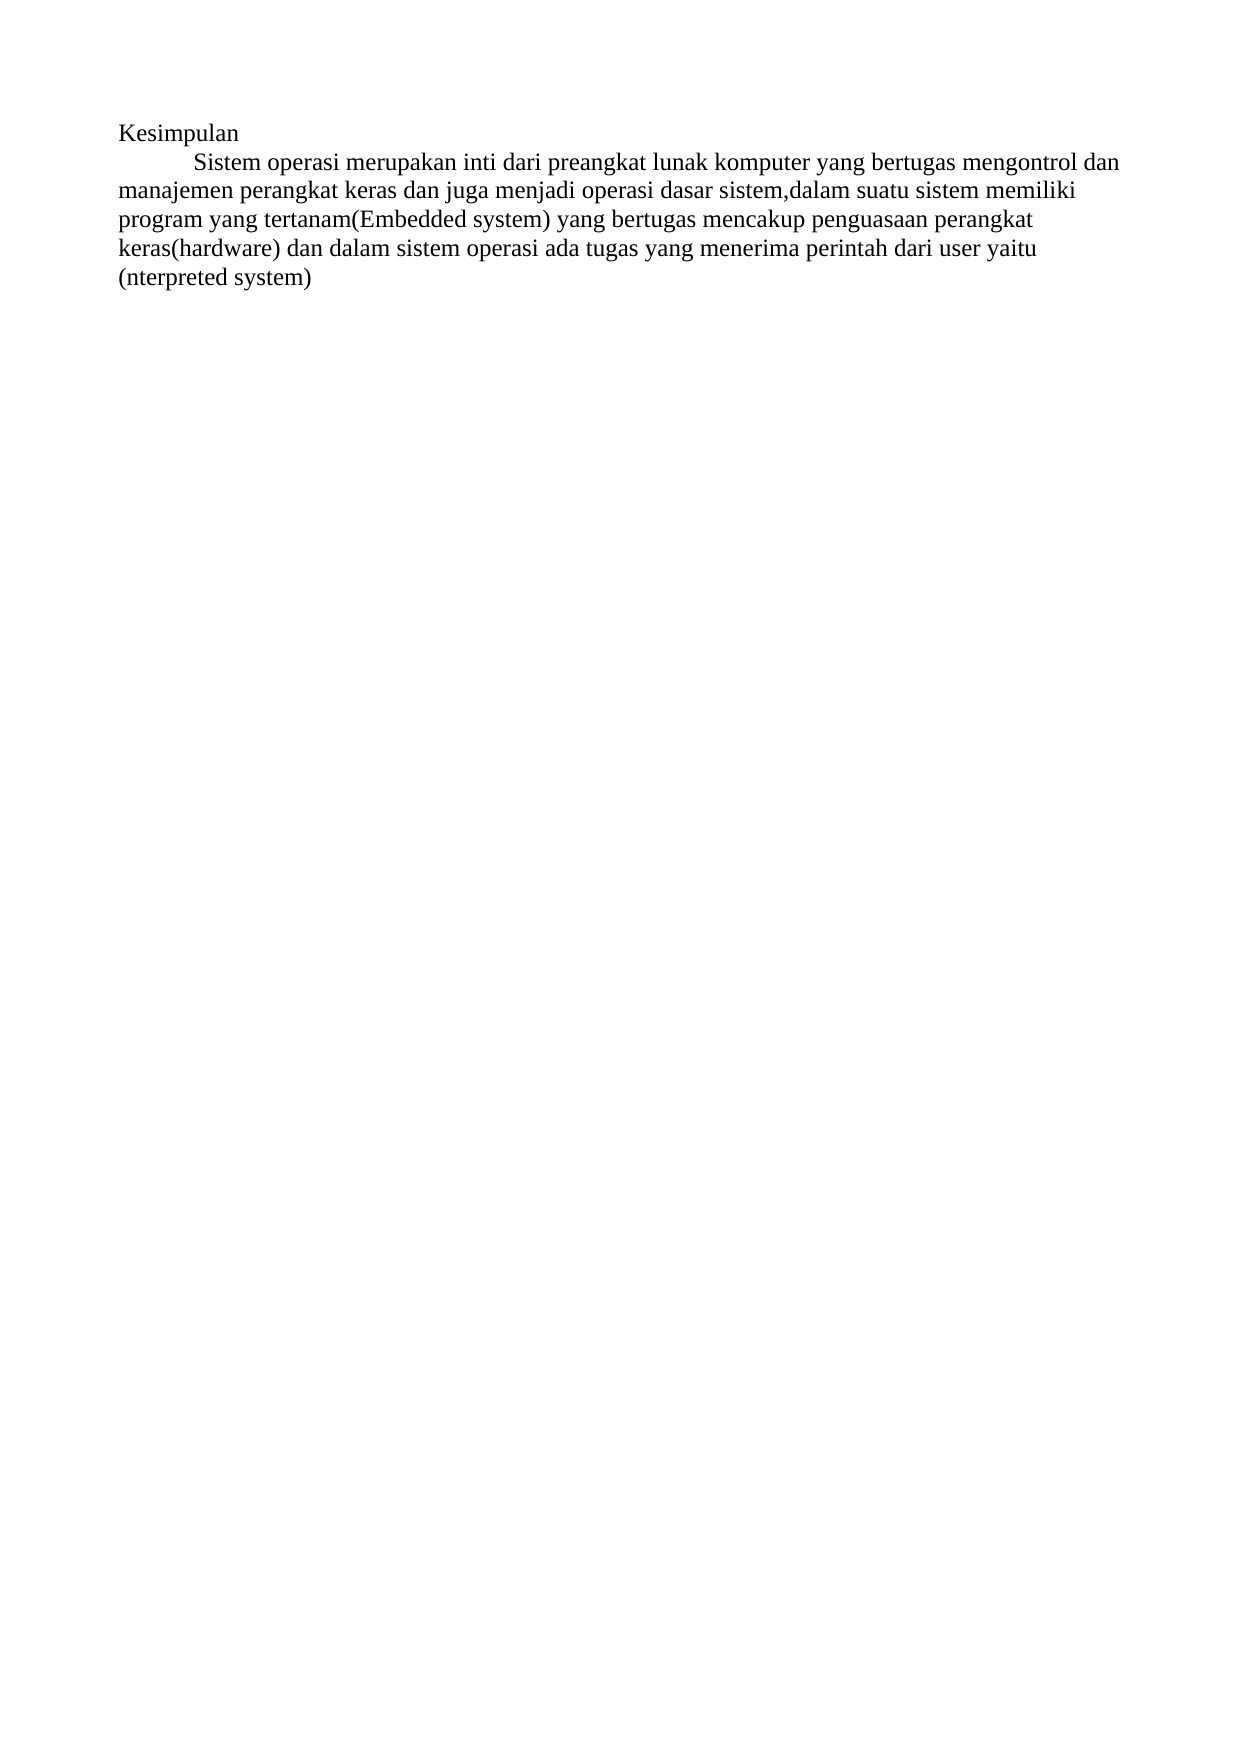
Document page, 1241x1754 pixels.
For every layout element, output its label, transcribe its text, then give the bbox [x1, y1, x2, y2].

text Kesimpulan [118, 118, 1122, 147]
text Sistem operasi merupakan inti dari preangkat lunak komputer yang bertugas mengontrol dan manajemen perangkat keras dan juga menjadi operasi dasar sistem,dalam suatu sistem memiliki program yang tertanam(Embedded system) yang bertugas mencakup penguasaan perangkat keras(hardware) dan dalam sistem operasi ada tugas yang menerima perintah dari user yaitu (nterpreted system) [118, 147, 1122, 291]
